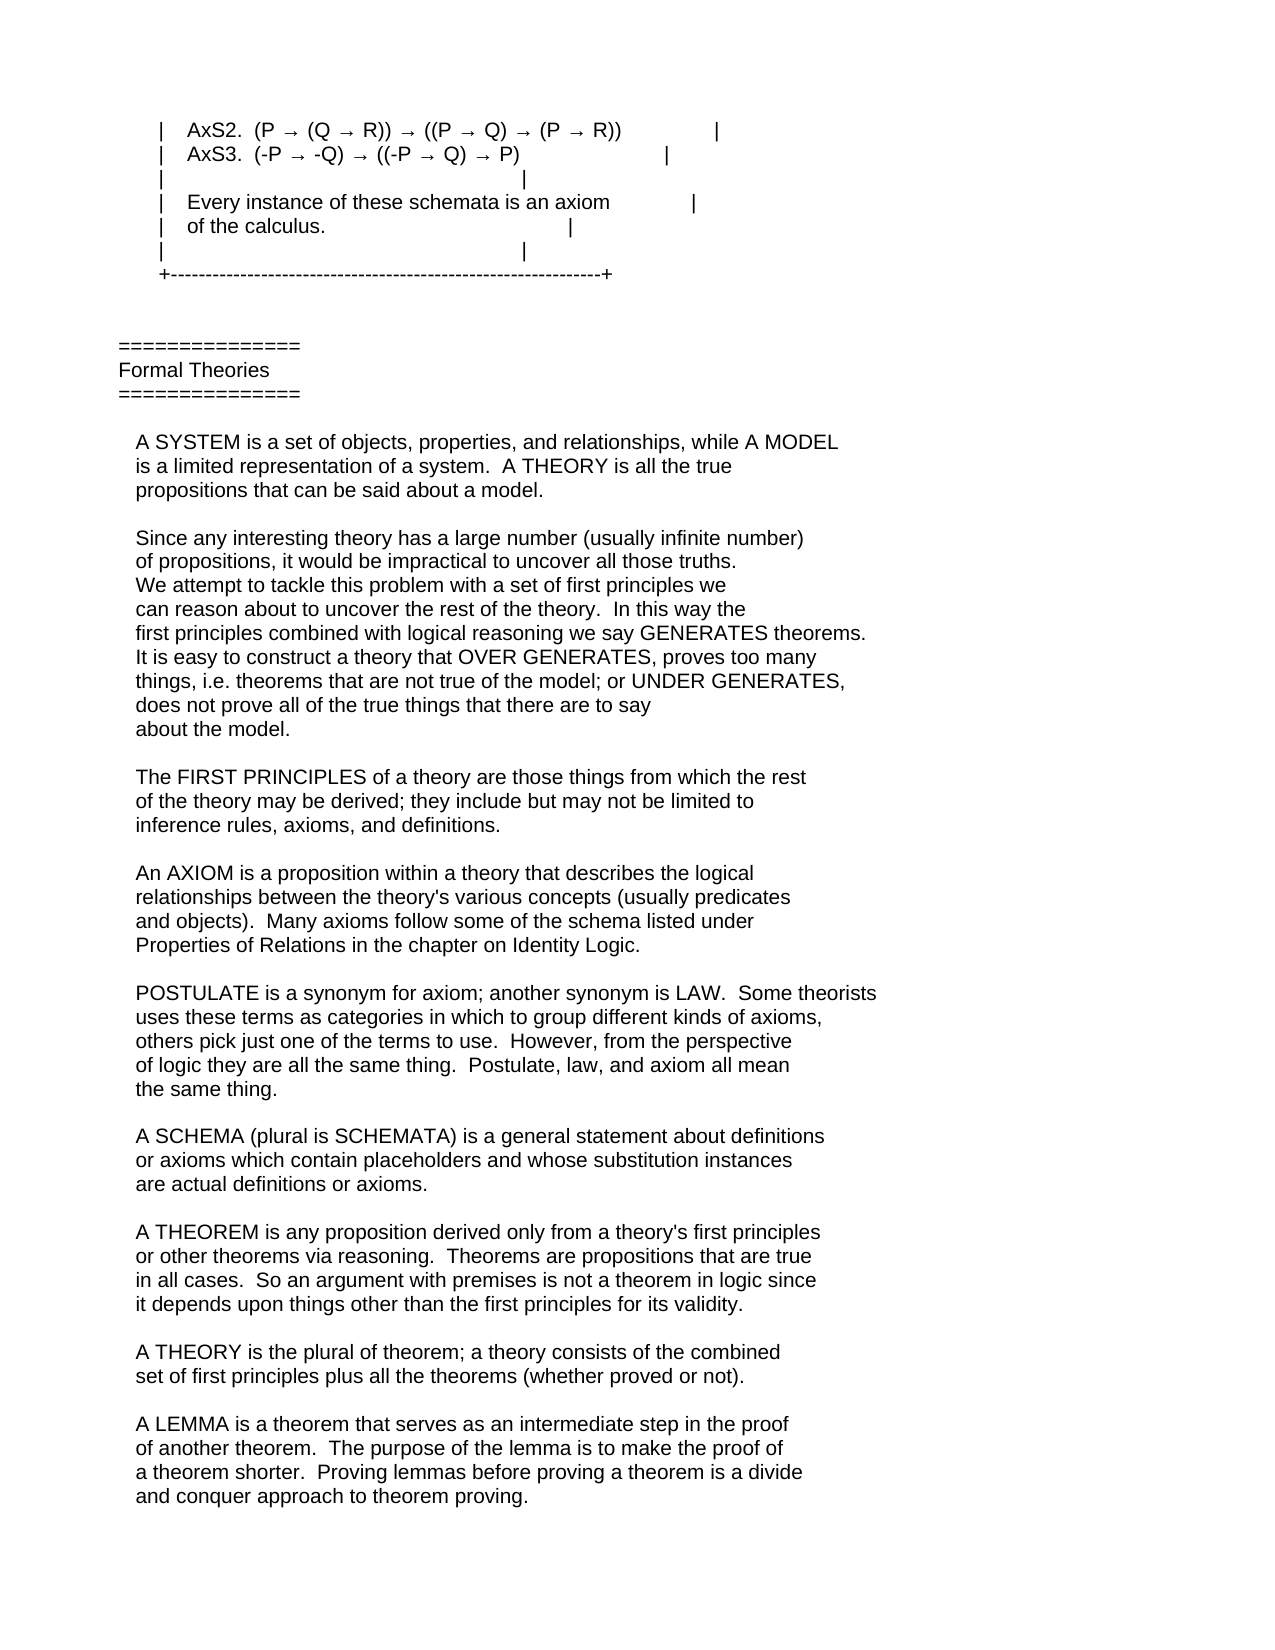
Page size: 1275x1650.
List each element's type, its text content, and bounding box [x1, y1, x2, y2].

text others pick just one of the terms to use. However, from the perspective [118, 1028, 1157, 1052]
text It is easy to construct a theory that OVER GENERATES, proves too many [118, 645, 1157, 669]
text | | [118, 238, 1157, 262]
text An AXIOM is a proposition within a theory that describes the logical [118, 861, 1157, 885]
text | Every instance of these schemata is an axiom | [118, 190, 1157, 214]
text | AxS3. (-P → -Q) → ((-P → Q) → P) | [118, 142, 1157, 166]
text A SCHEMA (plural is SCHEMATA) is a general statement about definitions [118, 1124, 1157, 1148]
text and conquer approach to theorem proving. [118, 1484, 1157, 1508]
text of the theory may be derived; they include but may not be limited to [118, 789, 1157, 813]
text +--------------------------------------------------------------+ [118, 262, 1157, 286]
text | of the calculus. | [118, 214, 1157, 238]
text propositions that can be said about a model. [118, 477, 1157, 501]
text of logic they are all the same thing. Postulate, law, and axiom all mean [118, 1052, 1157, 1076]
text Properties of Relations in the chapter on Identity Logic. [118, 933, 1157, 957]
text things, i.e. theorems that are not true of the model; or UNDER GENERATES, [118, 669, 1157, 693]
text the same thing. [118, 1076, 1157, 1100]
text =============== [118, 334, 1157, 358]
text can reason about to uncover the rest of the theory. In this way the [118, 597, 1157, 621]
text or other theorems via reasoning. Theorems are propositions that are true [118, 1244, 1157, 1268]
text A THEORY is the plural of theorem; a theory consists of the combined [118, 1340, 1157, 1364]
text inference rules, axioms, and definitions. [118, 813, 1157, 837]
text about the model. [118, 717, 1157, 741]
text Formal Theories [118, 358, 1157, 382]
text A THEOREM is any proposition derived only from a theory's first principles [118, 1220, 1157, 1244]
text set of first principles plus all the theorems (whether proved or not). [118, 1364, 1157, 1388]
text Since any interesting theory has a large number (usually infinite number) [118, 525, 1157, 549]
text in all cases. So an argument with premises is not a theorem in logic since [118, 1268, 1157, 1292]
text first principles combined with logical reasoning we say GENERATES theorems. [118, 621, 1157, 645]
text a theorem shorter. Proving lemmas before proving a theorem is a divide [118, 1460, 1157, 1484]
text uses these terms as categories in which to group different kinds of axioms, [118, 1004, 1157, 1028]
text does not prove all of the true things that there are to say [118, 693, 1157, 717]
text relationships between the theory's various concepts (usually predicates [118, 885, 1157, 909]
text of propositions, it would be impractical to uncover all those truths. [118, 549, 1157, 573]
text A SYSTEM is a set of objects, properties, and relationships, while A MODEL [118, 429, 1157, 453]
text | | [118, 166, 1157, 190]
text | AxS2. (P → (Q → R)) → ((P → Q) → (P → R)) | [118, 118, 1157, 142]
text are actual definitions or axioms. [118, 1172, 1157, 1196]
text and objects). Many axioms follow some of the schema listed under [118, 909, 1157, 933]
text it depends upon things other than the first principles for its validity. [118, 1292, 1157, 1316]
text A LEMMA is a theorem that serves as an intermediate step in the proof [118, 1412, 1157, 1436]
text We attempt to tackle this problem with a set of first principles we [118, 573, 1157, 597]
text The FIRST PRINCIPLES of a theory are those things from which the rest [118, 765, 1157, 789]
text is a limited representation of a system. A THEORY is all the true [118, 453, 1157, 477]
text =============== [118, 382, 1157, 406]
text POSTULATE is a synonym for axiom; another synonym is LAW. Some theorists [118, 981, 1157, 1004]
text of another theorem. The purpose of the lemma is to make the proof of [118, 1436, 1157, 1460]
text or axioms which contain placeholders and whose substitution instances [118, 1148, 1157, 1172]
